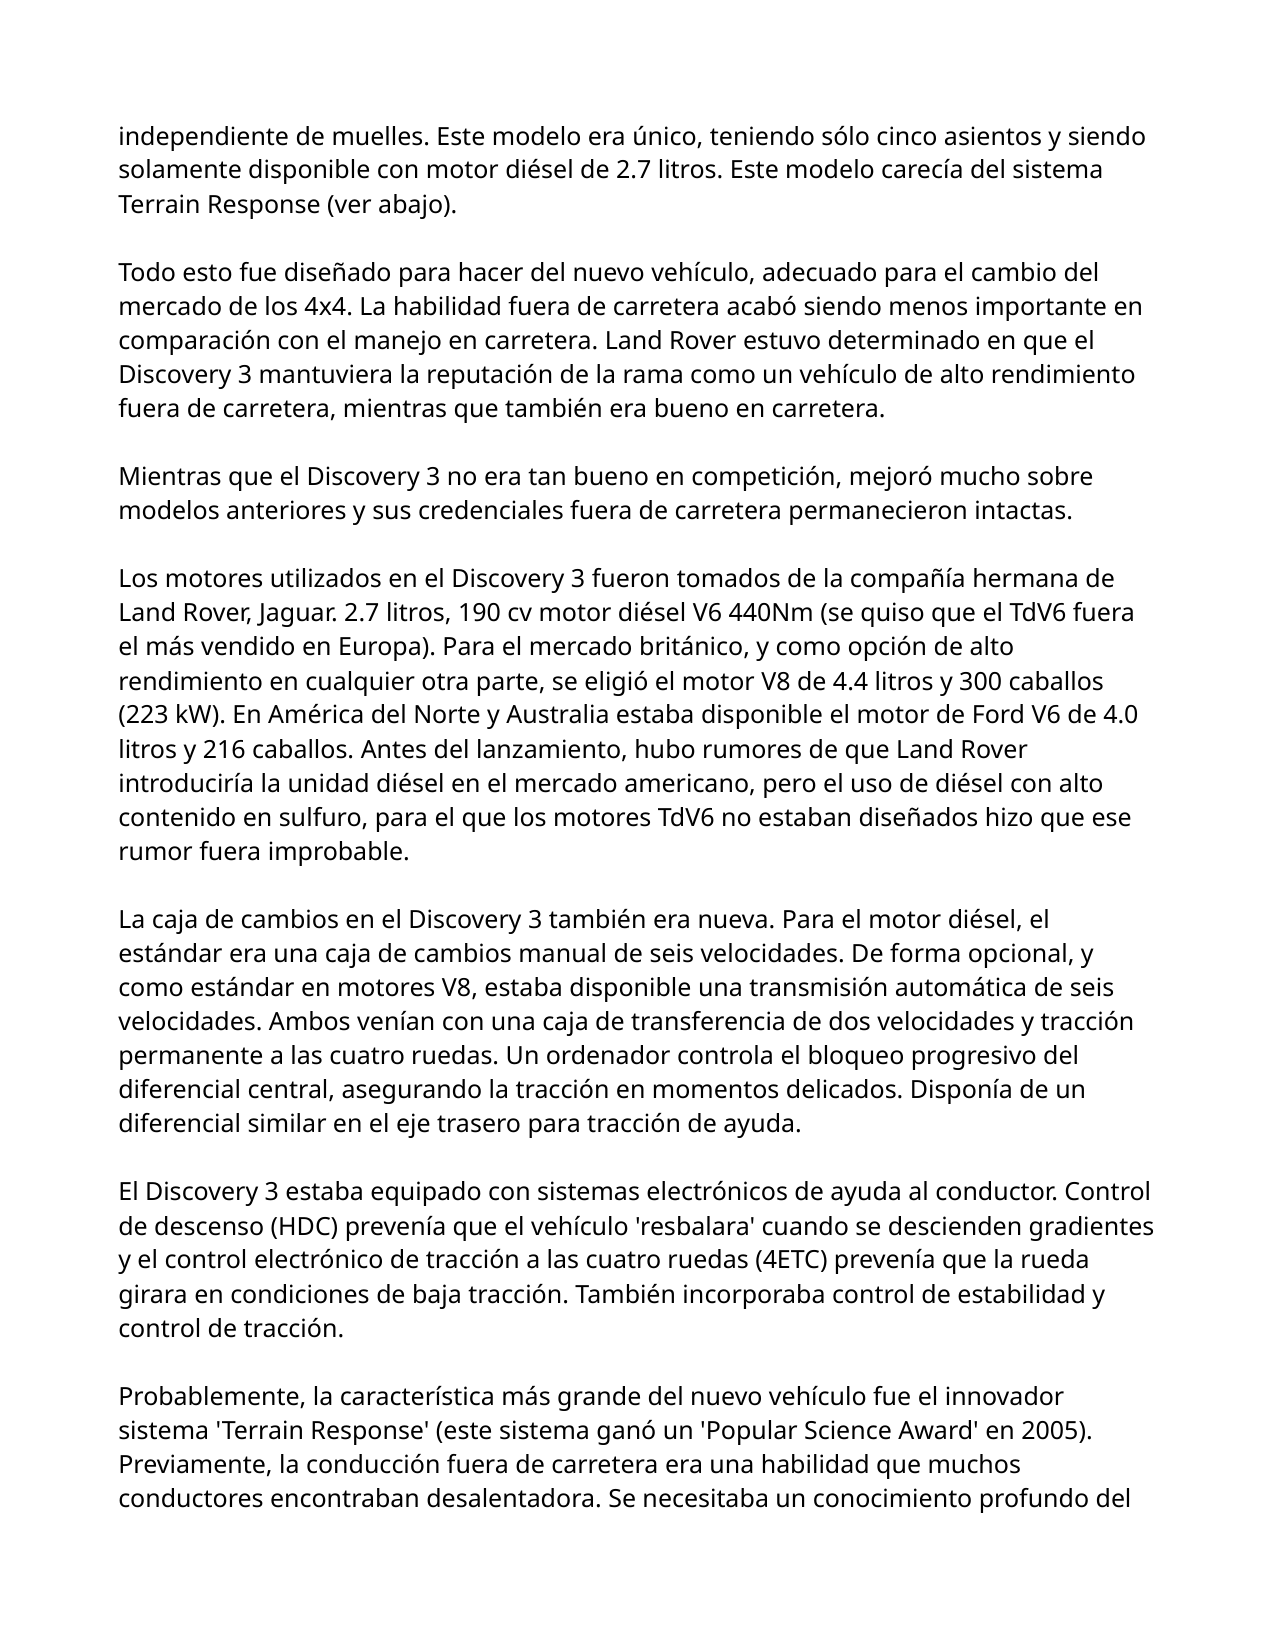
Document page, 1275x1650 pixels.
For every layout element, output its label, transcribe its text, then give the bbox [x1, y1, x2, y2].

text El Discovery 3 estaba equipado con sistemas electrónicos de ayuda al conductor. Control de descenso (HDC) prevenía que el vehículo 'resbalara' cuando se descienden gradientes y el control electrónico de tracción a las cuatro ruedas (4ETC) prevenía que la rueda girara en condiciones de baja tracción. También incorporaba control de estabilidad y control de tracción. [118, 1174, 1157, 1344]
text Todo esto fue diseñado para hacer del nuevo vehículo, adecuado para el cambio del mercado de los 4x4. La habilidad fuera de carretera acabó siendo menos importante en comparación con el manejo en carretera. Land Rover estuvo determinado en que el Discovery 3 mantuviera la reputación de la rama como un vehículo de alto rendimiento fuera de carretera, mientras que también era bueno en carretera. [118, 254, 1157, 425]
text Los motores utilizados en el Discovery 3 fueron tomados de la compañía hermana de Land Rover, Jaguar. 2.7 litros, 190 cv motor diésel V6 440Nm (se quiso que el TdV6 fuera el más vendido en Europa). Para el mercado británico, y como opción de alto rendimiento en cualquier otra parte, se eligió el motor V8 de 4.4 litros y 300 caballos (223 kW). En América del Norte y Australia estaba disponible el motor de Ford V6 de 4.0 litros y 216 caballos. Antes del lanzamiento, hubo rumores de que Land Rover introduciría la unidad diésel en el mercado americano, pero el uso de diésel con alto contenido en sulfuro, para el que los motores TdV6 no estaban diseñados hizo que ese rumor fuera improbable. [118, 561, 1157, 867]
text Probablemente, la característica más grande del nuevo vehículo fue el innovador sistema 'Terrain Response' (este sistema ganó un 'Popular Science Award' en 2005). Previamente, la conducción fuera de carretera era una habilidad que muchos conductores encontraban desalentadora. Se necesitaba un conocimiento profundo del [118, 1378, 1157, 1515]
text independiente de muelles. Este modelo era único, teniendo sólo cinco asientos y siendo solamente disponible con motor diésel de 2.7 litros. Este modelo carecía del sistema Terrain Response (ver abajo). [118, 118, 1157, 220]
text Mientras que el Discovery 3 no era tan bueno en competición, mejoró mucho sobre modelos anteriores y sus credenciales fuera de carretera permanecieron intactas. [118, 459, 1157, 527]
text La caja de cambios en el Discovery 3 también era nueva. Para el motor diésel, el estándar era una caja de cambios manual de seis velocidades. De forma opcional, y como estándar en motores V8, estaba disponible una transmisión automática de seis velocidades. Ambos venían con una caja de transferencia de dos velocidades y tracción permanente a las cuatro ruedas. Un ordenador controla el bloqueo progresivo del diferencial central, asegurando la tracción en momentos delicados. Disponía de un diferencial similar en el eje trasero para tracción de ayuda. [118, 902, 1157, 1140]
